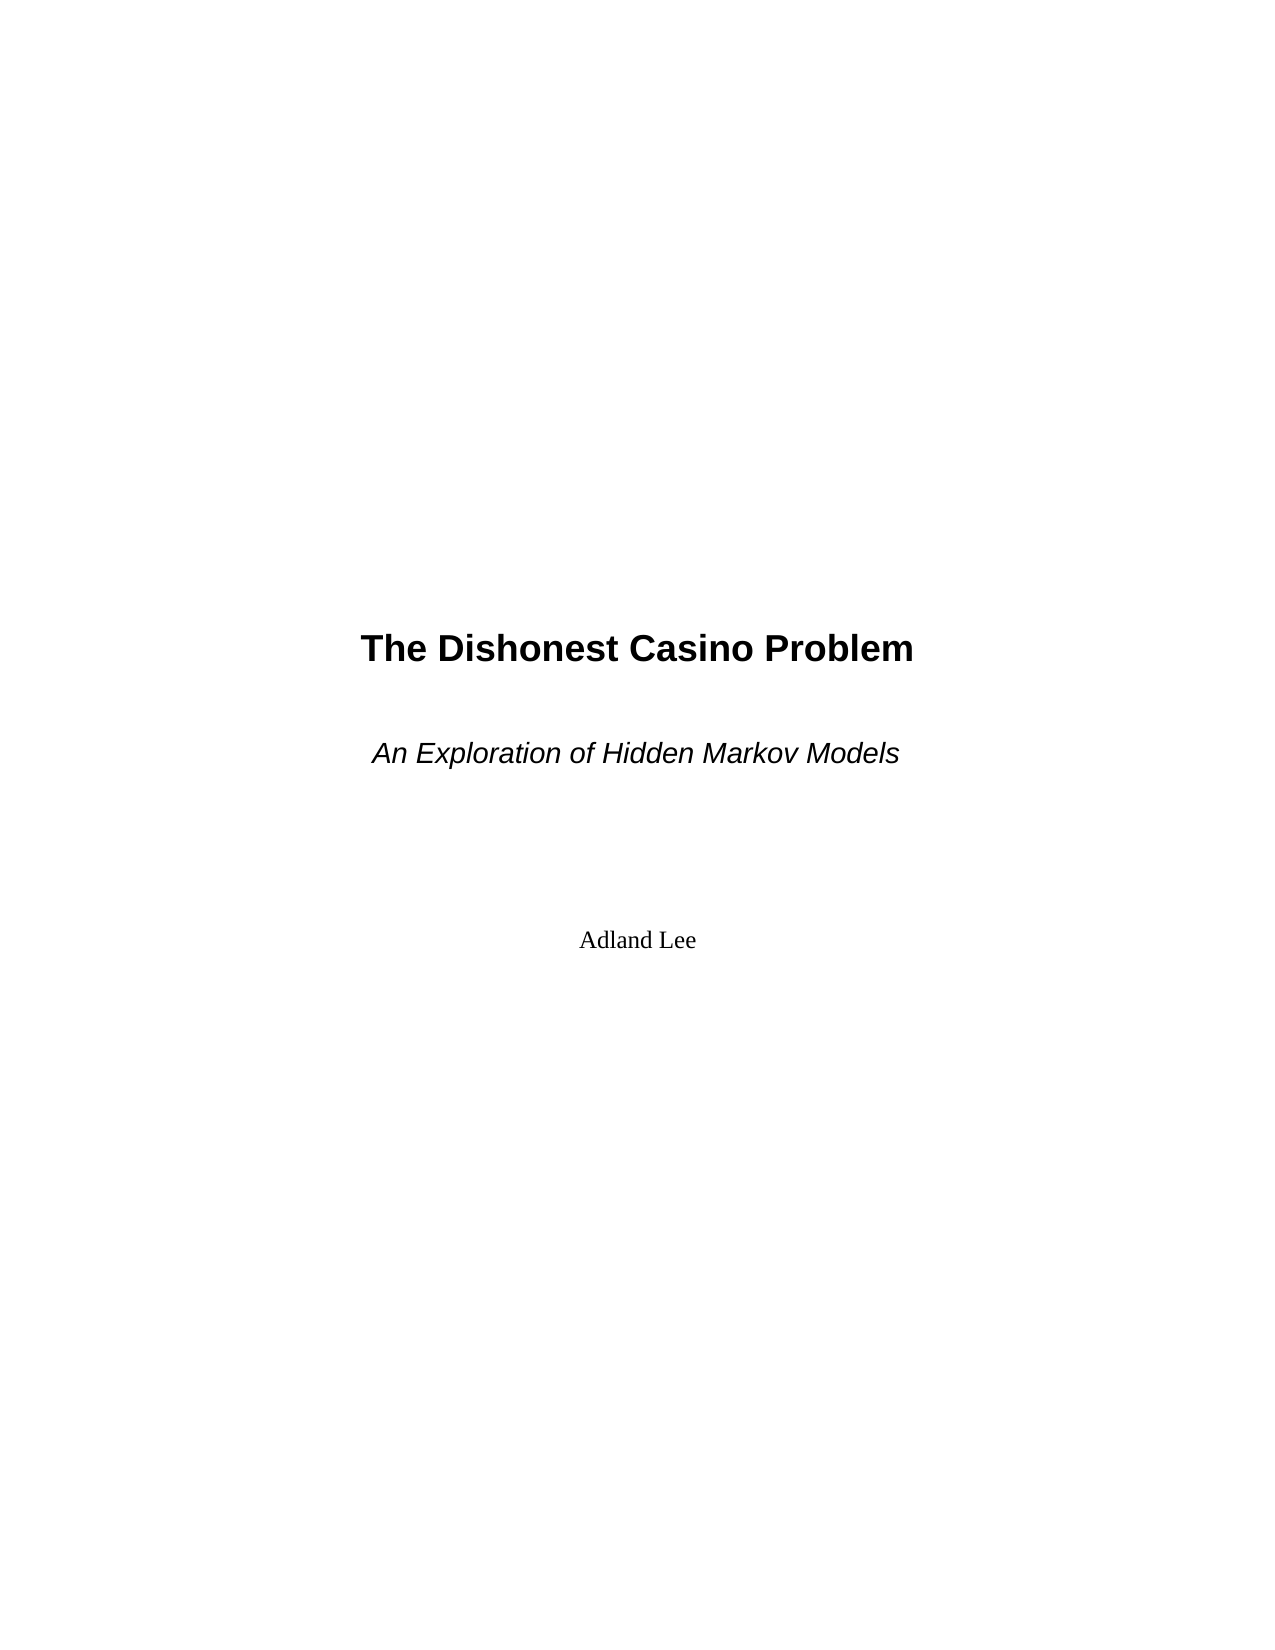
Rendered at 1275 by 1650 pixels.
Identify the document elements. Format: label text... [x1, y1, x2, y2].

text Adland Lee [112, 925, 1162, 954]
subtitle An Exploration of Hidden Markov Models [112, 736, 1162, 769]
title The Dishonest Casino Problem [112, 626, 1162, 669]
